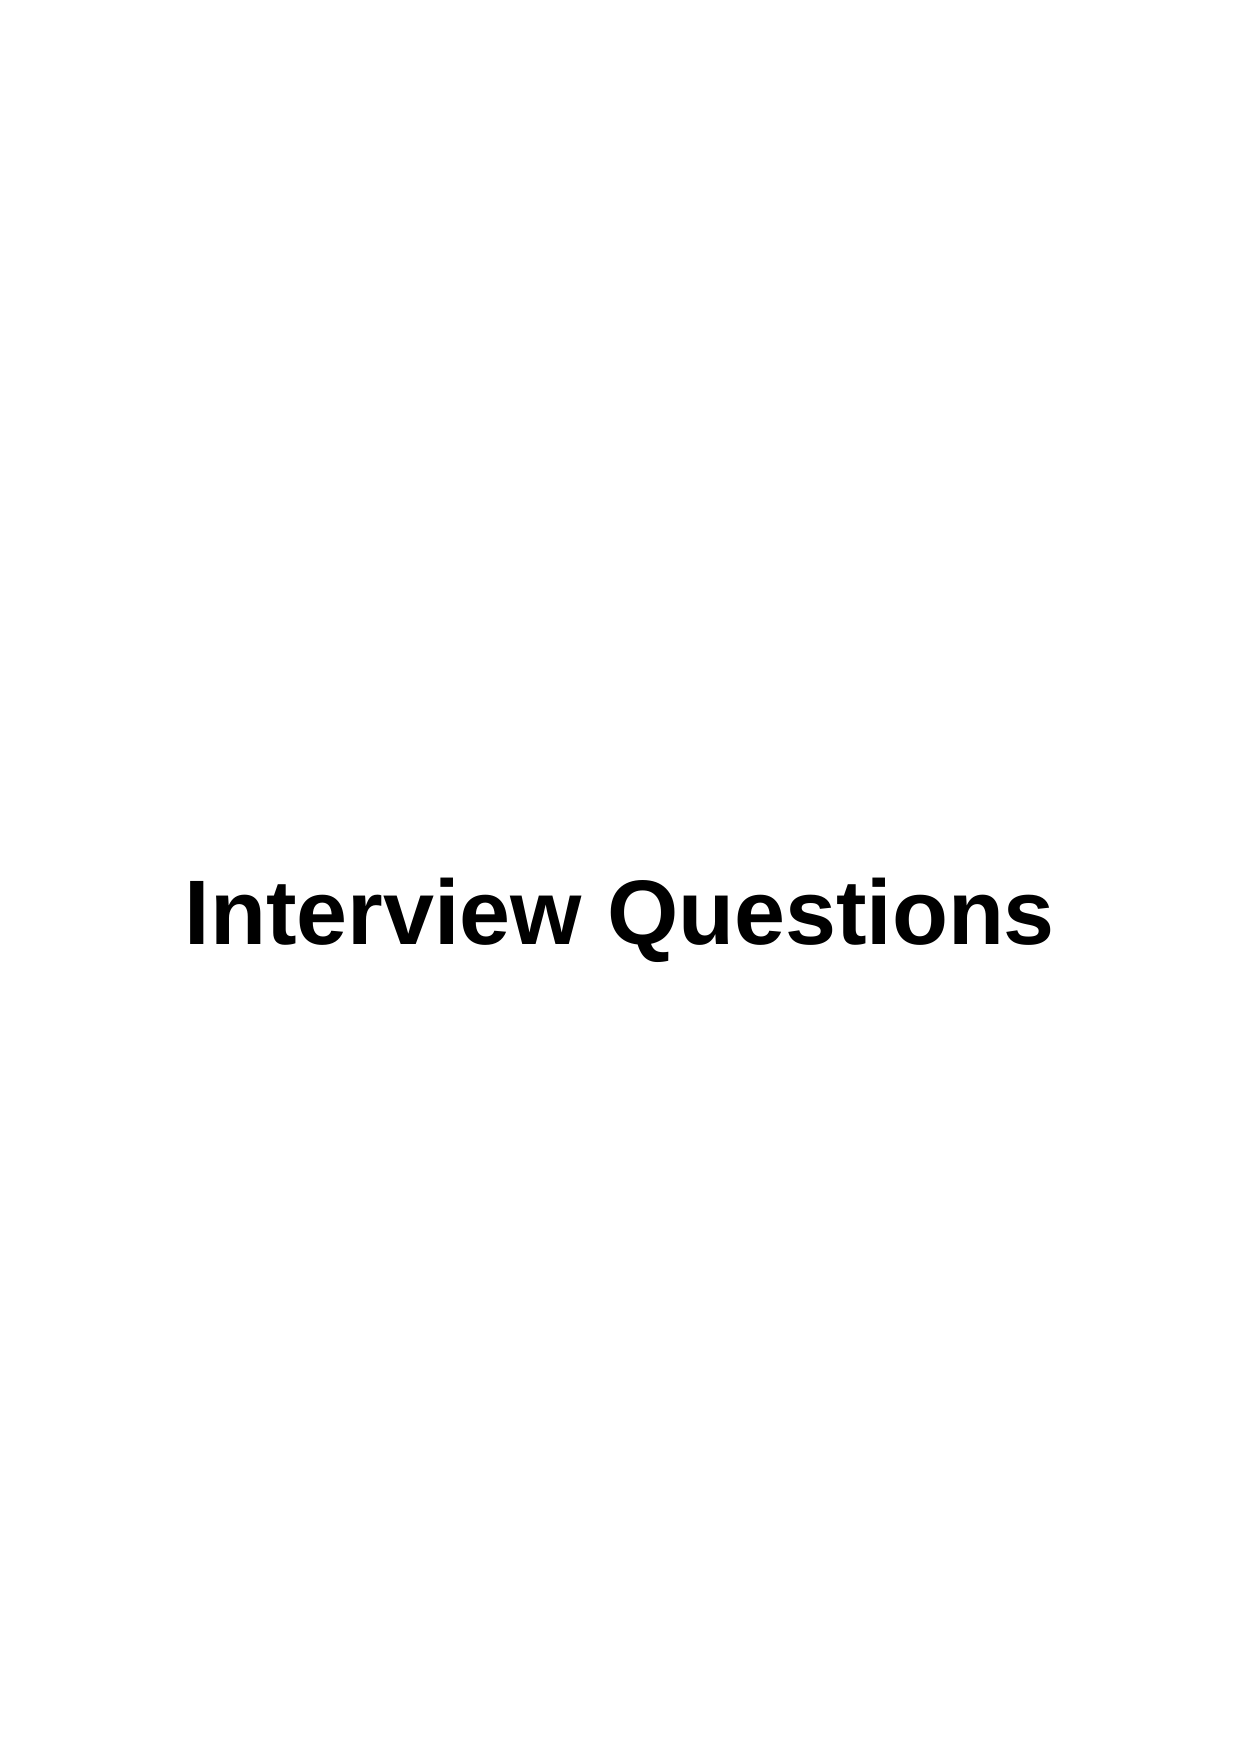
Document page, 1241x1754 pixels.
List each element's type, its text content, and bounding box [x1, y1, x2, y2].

text Interview Questions [118, 859, 1122, 964]
